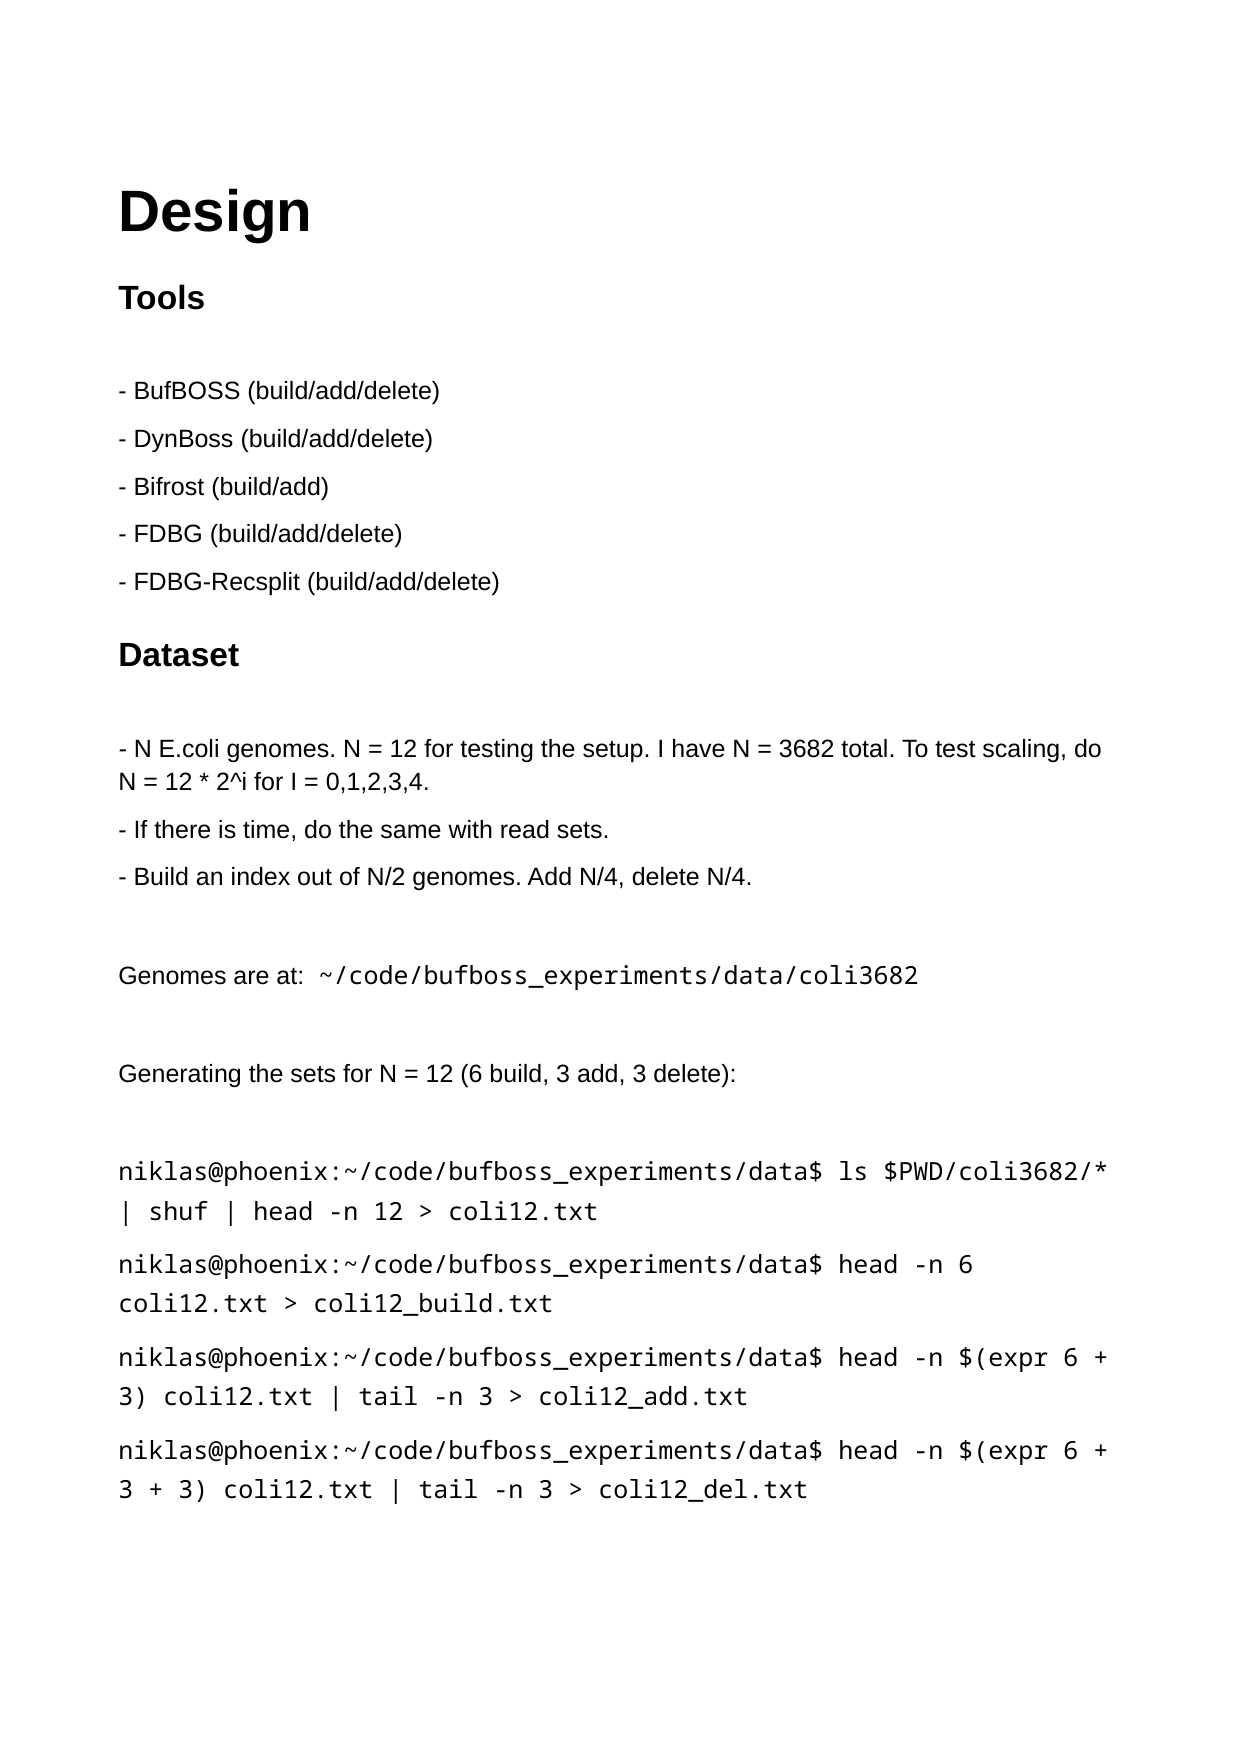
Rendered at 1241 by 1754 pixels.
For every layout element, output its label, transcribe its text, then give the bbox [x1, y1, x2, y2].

text niklas@phoenix:~/code/bufboss_experiments/data$ head -n 6 coli12.txt > coli12_build.txt [118, 1247, 1122, 1320]
text niklas@phoenix:~/code/bufboss_experiments/data$ head -n $(expr 6 + 3) coli12.txt | tail -n 3 > coli12_add.txt [118, 1340, 1122, 1413]
text - DynBoss (build/add/delete) [118, 424, 1122, 453]
title Design [118, 177, 1122, 244]
subtitle Tools [118, 278, 1122, 316]
text Genomes are at: ~/code/bufboss_experiments/data/coli3682 [118, 957, 1122, 991]
text - BufBOSS (build/add/delete) [118, 376, 1122, 405]
text - Bifrost (build/add) [118, 472, 1122, 500]
text - Build an index out of N/2 genomes. Add N/4, delete N/4. [118, 862, 1122, 891]
text - FDBG-Recsplit (build/add/delete) [118, 567, 1122, 596]
text niklas@phoenix:~/code/bufboss_experiments/data$ ls $PWD/coli3682/* | shuf | head -n 12 > coli12.txt [118, 1154, 1122, 1227]
text - FDBG (build/add/delete) [118, 519, 1122, 548]
text Generating the sets for N = 12 (6 build, 3 add, 3 delete): [118, 1059, 1122, 1087]
subtitle Dataset [118, 635, 1122, 674]
text niklas@phoenix:~/code/bufboss_experiments/data$ head -n $(expr 6 + 3 + 3) coli12.txt | tail -n 3 > coli12_del.txt [118, 1433, 1122, 1506]
text - If there is time, do the same with read sets. [118, 814, 1122, 843]
text - N E.coli genomes. N = 12 for testing the setup. I have N = 3682 total. To test scaling, do N = 12 * 2^i for I = 0,1,2,3,4. [118, 734, 1122, 796]
